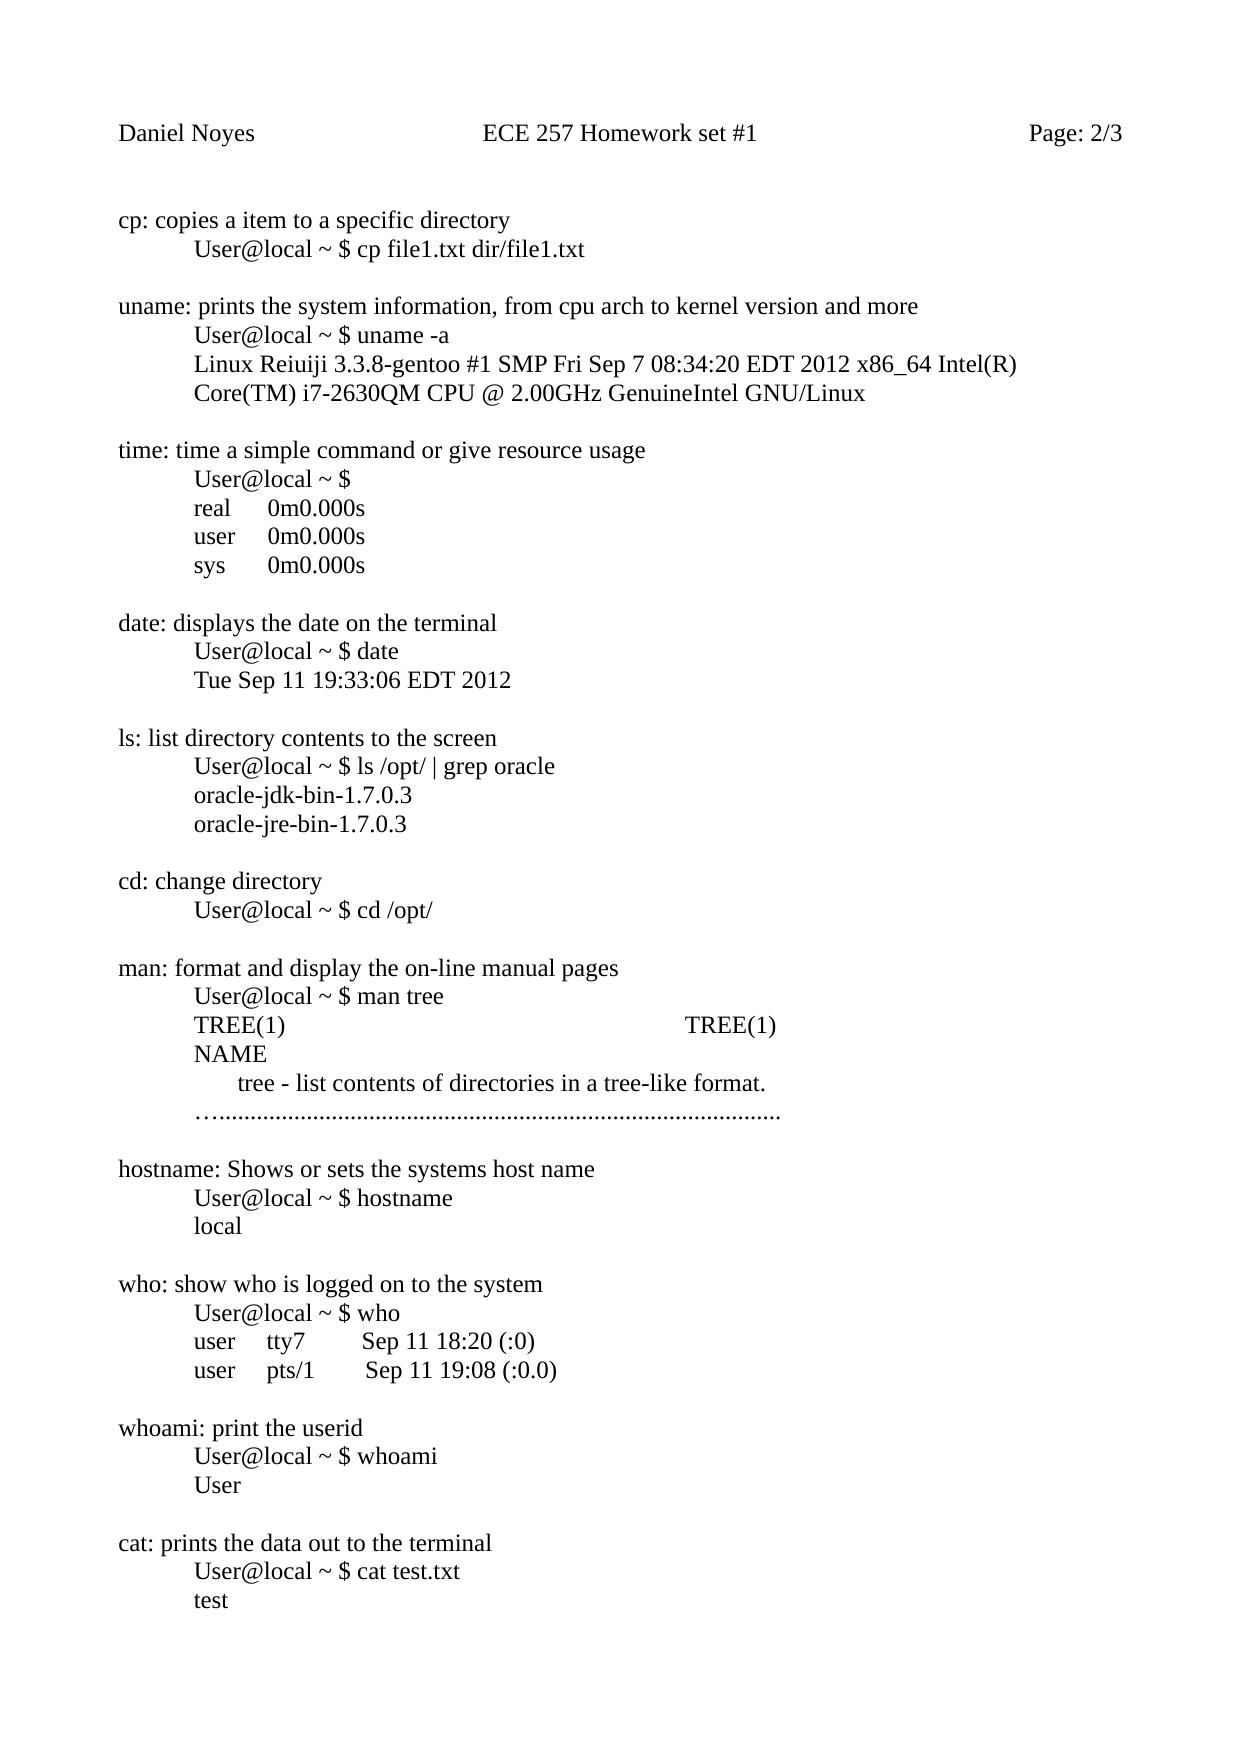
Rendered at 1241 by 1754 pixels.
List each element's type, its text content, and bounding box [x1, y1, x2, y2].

text User@local ~ $ cp file1.txt dir/file1.txt [193, 234, 1122, 263]
text User@local ~ $ date [193, 636, 1122, 665]
text who: show who is logged on to the system [118, 1269, 1122, 1298]
text user tty7 Sep 11 18:20 (:0) [193, 1326, 1122, 1355]
text NAME [193, 1039, 1122, 1068]
text User@local ~ $ hostname [193, 1183, 1122, 1211]
text User@local ~ $ ls /opt/ | grep oracle [193, 751, 1122, 780]
text User [193, 1470, 1122, 1499]
text real 0m0.000s [193, 493, 1122, 521]
text user pts/1 Sep 11 19:08 (:0.0) [193, 1355, 1122, 1384]
text hostname: Shows or sets the systems host name [118, 1154, 1122, 1183]
text Linux Reiuiji 3.3.8-gentoo #1 SMP Fri Sep 7 08:34:20 EDT 2012 x86_64 Intel(R) Core(TM) i7-2630QM CPU @ 2.00GHz GenuineIntel GNU/Linux [193, 349, 1122, 406]
text User@local ~ $ uname -a [193, 320, 1122, 349]
text oracle-jdk-bin-1.7.0.3 [193, 780, 1122, 809]
text tree - list contents of directories in a tree-like format. [193, 1068, 1122, 1096]
text User@local ~ $ whoami [193, 1441, 1122, 1470]
text User@local ~ $ man tree [193, 981, 1122, 1010]
text local [193, 1211, 1122, 1240]
text User@local ~ $ [193, 464, 1122, 493]
text sys 0m0.000s [193, 550, 1122, 579]
text uname: prints the system information, from cpu arch to kernel version and more [118, 291, 1122, 320]
text Tue Sep 11 19:33:06 EDT 2012 [193, 665, 1122, 694]
text time: time a simple command or give resource usage [118, 435, 1122, 464]
text man: format and display the on-line manual pages [118, 953, 1122, 981]
text cp: copies a item to a specific directory [118, 205, 1122, 234]
text cd: change directory [118, 866, 1122, 895]
text ….......................................................................................... [193, 1096, 1122, 1125]
text User@local ~ $ who [193, 1298, 1122, 1326]
text user 0m0.000s [193, 521, 1122, 550]
text TREE(1) TREE(1) [193, 1010, 1122, 1039]
text cat: prints the data out to the terminal [118, 1528, 1122, 1556]
text oracle-jre-bin-1.7.0.3 [193, 809, 1122, 838]
text whoami: print the userid [118, 1413, 1122, 1441]
text User@local ~ $ cat test.txt [193, 1556, 1122, 1585]
text date: displays the date on the terminal [118, 608, 1122, 636]
text User@local ~ $ cd /opt/ [193, 895, 1122, 924]
text ls: list directory contents to the screen [118, 723, 1122, 751]
text test [193, 1585, 1122, 1614]
